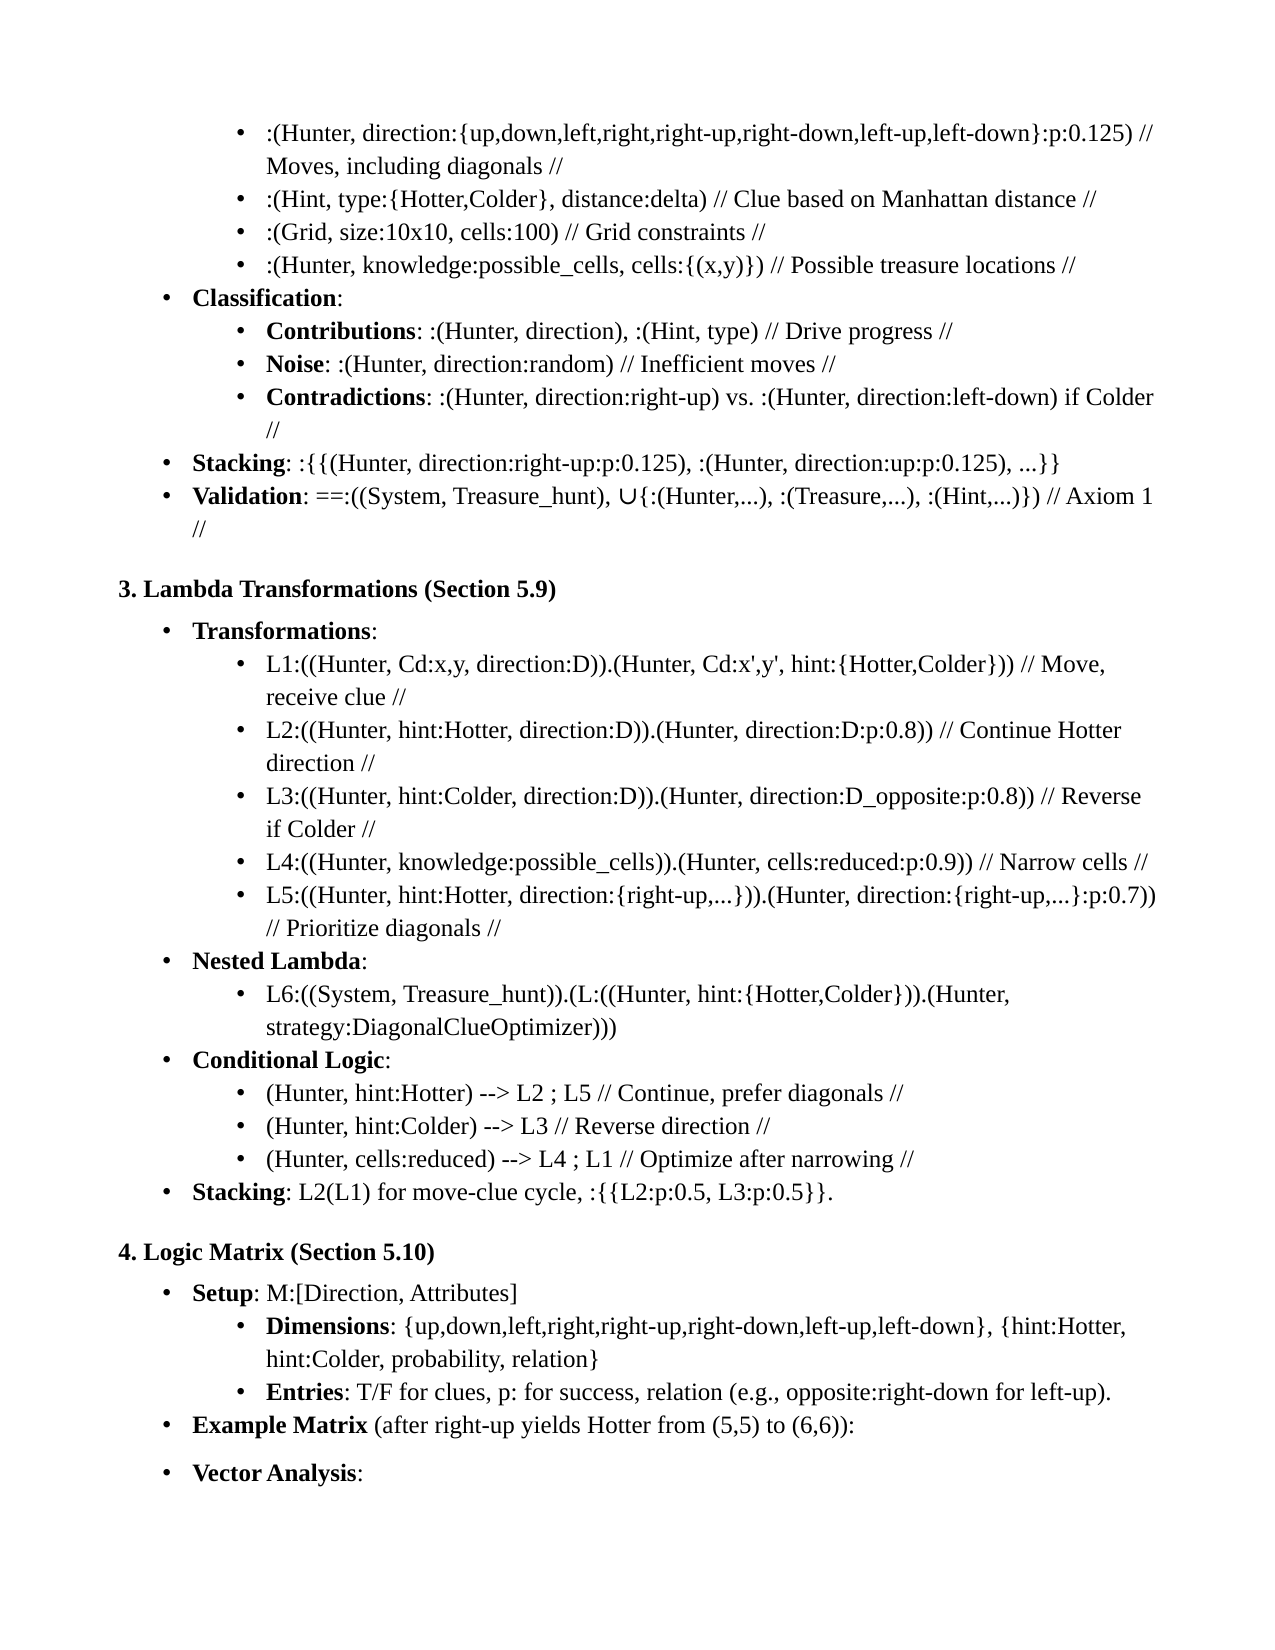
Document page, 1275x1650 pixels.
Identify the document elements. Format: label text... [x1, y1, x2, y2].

list (Hunter, hint:Colder) --> L3 // Reverse direction // [236, 1111, 1157, 1140]
list Vector Analysis: [162, 1458, 1157, 1487]
list L6:((System, Treasure_hunt)).(L:((Hunter, hint:{Hotter,Colder})).(Hunter, strategy:DiagonalClueOptimizer))) [236, 979, 1157, 1041]
list Noise: :(Hunter, direction:random) // Inefficient moves // [236, 349, 1157, 378]
list (Hunter, cells:reduced) --> L4 ; L1 // Optimize after narrowing // [236, 1144, 1157, 1173]
list L4:((Hunter, knowledge:possible_cells)).(Hunter, cells:reduced:p:0.9)) // Narrow cells // [236, 847, 1157, 876]
list Stacking: L2(L1) for move-clue cycle, :{{L2:p:0.5, L3:p:0.5}}. [162, 1177, 1157, 1206]
list Contributions: :(Hunter, direction), :(Hint, type) // Drive progress // [236, 316, 1157, 345]
list (Hunter, hint:Hotter) --> L2 ; L5 // Continue, prefer diagonals // [236, 1078, 1157, 1107]
list Nested Lambda: [162, 946, 1157, 975]
list Dimensions: {up,down,left,right,right-up,right-down,left-up,left-down}, {hint:Hotter, hint:Colder, probability, relation} [236, 1311, 1157, 1373]
list :(Grid, size:10x10, cells:100) // Grid constraints // [236, 217, 1157, 246]
list Stacking: :{{(Hunter, direction:right-up:p:0.125), :(Hunter, direction:up:p:0.125), ...}} [162, 448, 1157, 477]
list L2:((Hunter, hint:Hotter, direction:D)).(Hunter, direction:D:p:0.8)) // Continue Hotter direction // [236, 715, 1157, 777]
list Contradictions: :(Hunter, direction:right-up) vs. :(Hunter, direction:left-down) if Colder // [236, 382, 1157, 444]
list :(Hunter, direction:{up,down,left,right,right-up,right-down,left-up,left-down}:p:0.125) // Moves, including diagonals // [236, 118, 1157, 180]
list Classification: [162, 283, 1157, 312]
list Setup: M:[Direction, Attributes] [162, 1278, 1157, 1307]
list L1:((Hunter, Cd:x,y, direction:D)).(Hunter, Cd:x',y', hint:{Hotter,Colder})) // Move, receive clue // [236, 649, 1157, 711]
list :(Hint, type:{Hotter,Colder}, distance:delta) // Clue based on Manhattan distance // [236, 184, 1157, 213]
list L3:((Hunter, hint:Colder, direction:D)).(Hunter, direction:D_opposite:p:0.8)) // Reverse if Colder // [236, 781, 1157, 843]
list Conditional Logic: [162, 1045, 1157, 1074]
subtitle 4. Logic Matrix (Section 5.10) [118, 1237, 1157, 1266]
subtitle 3. Lambda Transformations (Section 5.9) [118, 574, 1157, 603]
list Validation: ==:((System, Treasure_hunt), ∪{:(Hunter,...), :(Treasure,...), :(Hint,...)}) // Axiom 1 // [162, 481, 1157, 543]
list :(Hunter, knowledge:possible_cells, cells:{(x,y)}) // Possible treasure locations // [236, 250, 1157, 279]
list Entries: T/F for clues, p: for success, relation (e.g., opposite:right-down for left-up). [236, 1377, 1157, 1406]
list L5:((Hunter, hint:Hotter, direction:{right-up,...})).(Hunter, direction:{right-up,...}:p:0.7)) // Prioritize diagonals // [236, 880, 1157, 942]
list Transformations: [162, 616, 1157, 644]
list Example Matrix (after right-up yields Hotter from (5,5) to (6,6)): [162, 1411, 1157, 1439]
